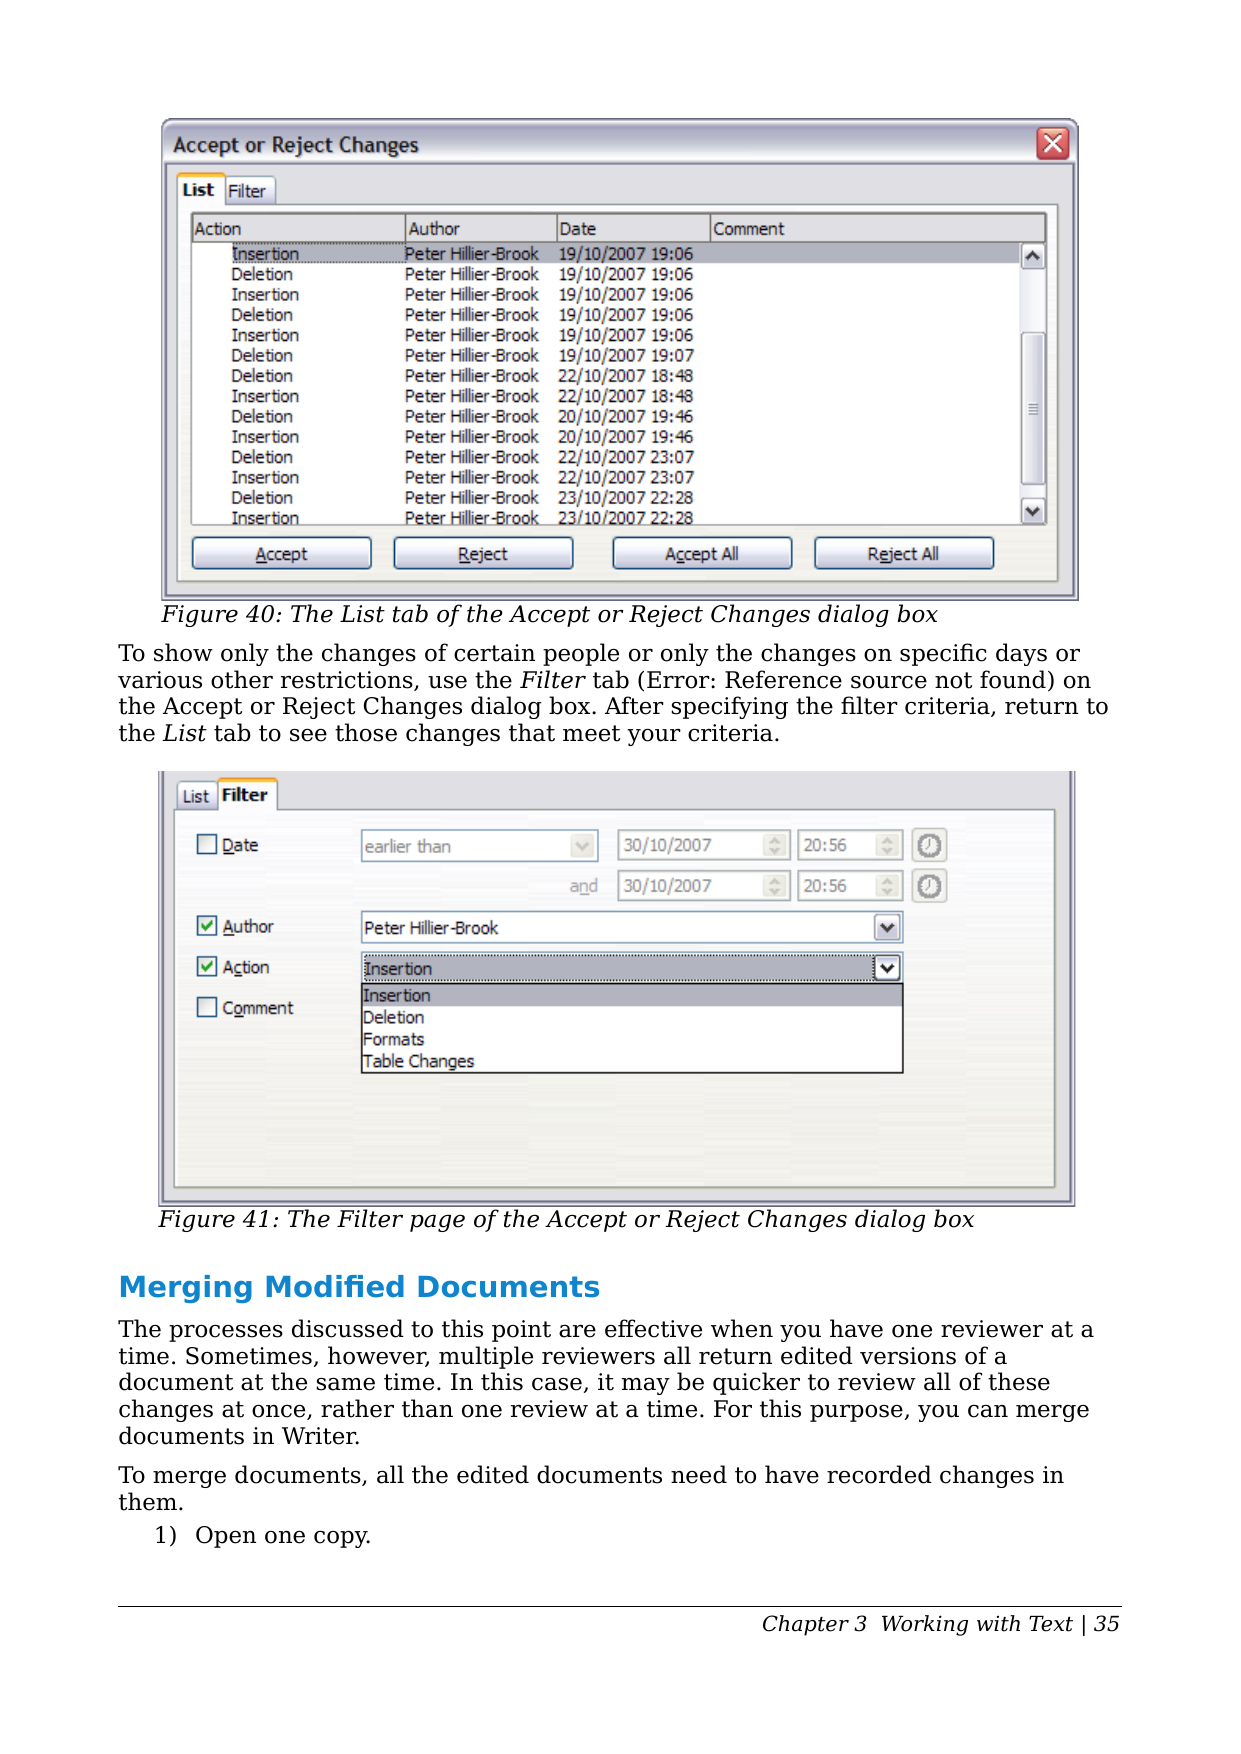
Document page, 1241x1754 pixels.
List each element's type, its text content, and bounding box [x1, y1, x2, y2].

picture [158, 771, 1076, 1207]
text Figure 41: The Filter page of the Accept or Reject Changes dialog box [158, 1207, 1082, 1233]
text The processes discussed to this point are effective when you have one reviewer at a time. Sometimes, however, multiple reviewers all return edited versions of a document at the same time. In this case, it may be quicker to review all of these changes at once, rather than one review at a time. For this purpose, you can merge documents in Writer. [118, 1316, 1122, 1449]
text Figure 40: The List tab of the Accept or Reject Changes dialog box [161, 601, 1079, 628]
picture [161, 118, 1079, 601]
subtitle Merging Modified Documents [118, 1270, 1122, 1304]
list To merge documents, all the edited documents need to have recorded changes in them. [118, 1462, 1122, 1515]
list Open one copy. [177, 1522, 1122, 1548]
text To show only the changes of certain people or only the changes on specific days or various other restrictions, use the Filter tab (Figure 87) on the Accept or Reject Changes dialog box. After specifying the filter criteria, return to the List tab to see those changes that meet your criteria. [118, 640, 1122, 747]
